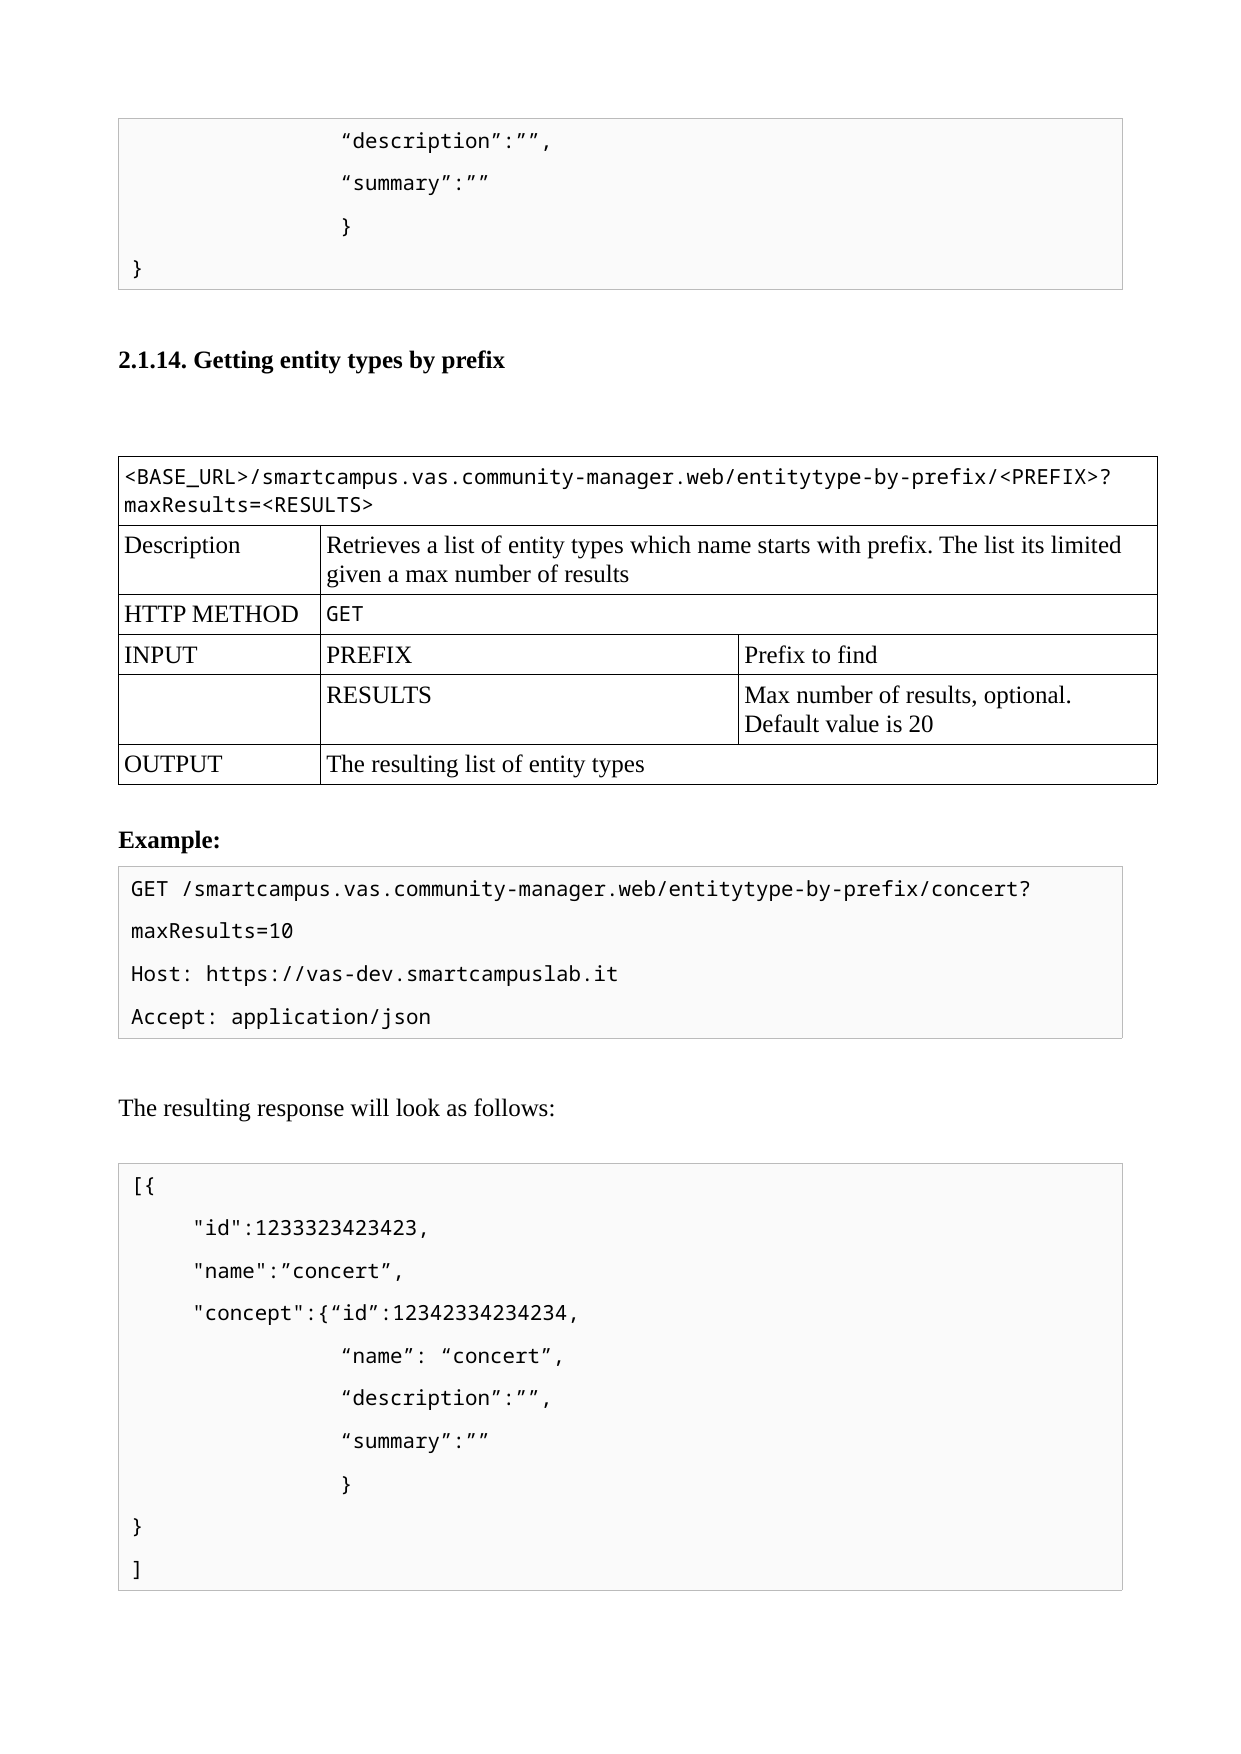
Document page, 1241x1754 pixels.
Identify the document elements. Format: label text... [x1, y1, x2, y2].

table_cell Description [119, 526, 320, 594]
table_cell Prefix to find [739, 635, 1157, 674]
text The resulting response will look as follows: [118, 1093, 1122, 1122]
text “summary”:”” [119, 161, 1122, 197]
table_cell Max number of results, optional. Default value is 20 [739, 675, 1157, 743]
text “description”:””, [119, 119, 1122, 154]
text "name":”concert”, [119, 1248, 1122, 1284]
text GET /smartcampus.vas.community-manager.web/entitytype-by-prefix/concert?maxResults=10 [119, 867, 1122, 945]
table_cell The resulting list of entity types [321, 745, 1157, 784]
table_cell RESULTS [321, 675, 738, 743]
table_cell GET [321, 595, 1157, 634]
text 2.1.14. Getting entity types by prefix [118, 345, 1122, 374]
text Host: https://vas-dev.smartcampuslab.it [119, 952, 1122, 988]
table_cell INPUT [119, 635, 320, 674]
text “description”:””, [119, 1376, 1122, 1412]
text ] [119, 1546, 1122, 1590]
table_cell PREFIX [321, 635, 738, 674]
text } [119, 203, 1122, 239]
text “name”: “concert”, [119, 1333, 1122, 1369]
text “summary”:”” [119, 1418, 1122, 1454]
text "concept":{“id”:12342334234234, [119, 1291, 1122, 1327]
table_header <BASE_URL>/smartcampus.vas.community-manager.web/entitytype-by-prefix/<PREFIX>?maxResults=<RESULTS> [119, 457, 1157, 525]
text } [119, 1504, 1122, 1540]
text "id":1233323423423, [119, 1206, 1122, 1242]
text } [119, 246, 1122, 289]
text } [119, 1461, 1122, 1497]
table_cell Retrieves a list of entity types which name starts with prefix. The list its limited given a max number of results [321, 526, 1157, 594]
table_cell HTTP METHOD [119, 595, 320, 634]
text Accept: application/json [119, 994, 1122, 1038]
text [{ [119, 1164, 1122, 1199]
table_cell [119, 675, 320, 743]
table_cell OUTPUT [119, 745, 320, 784]
text Example: [118, 825, 1122, 854]
